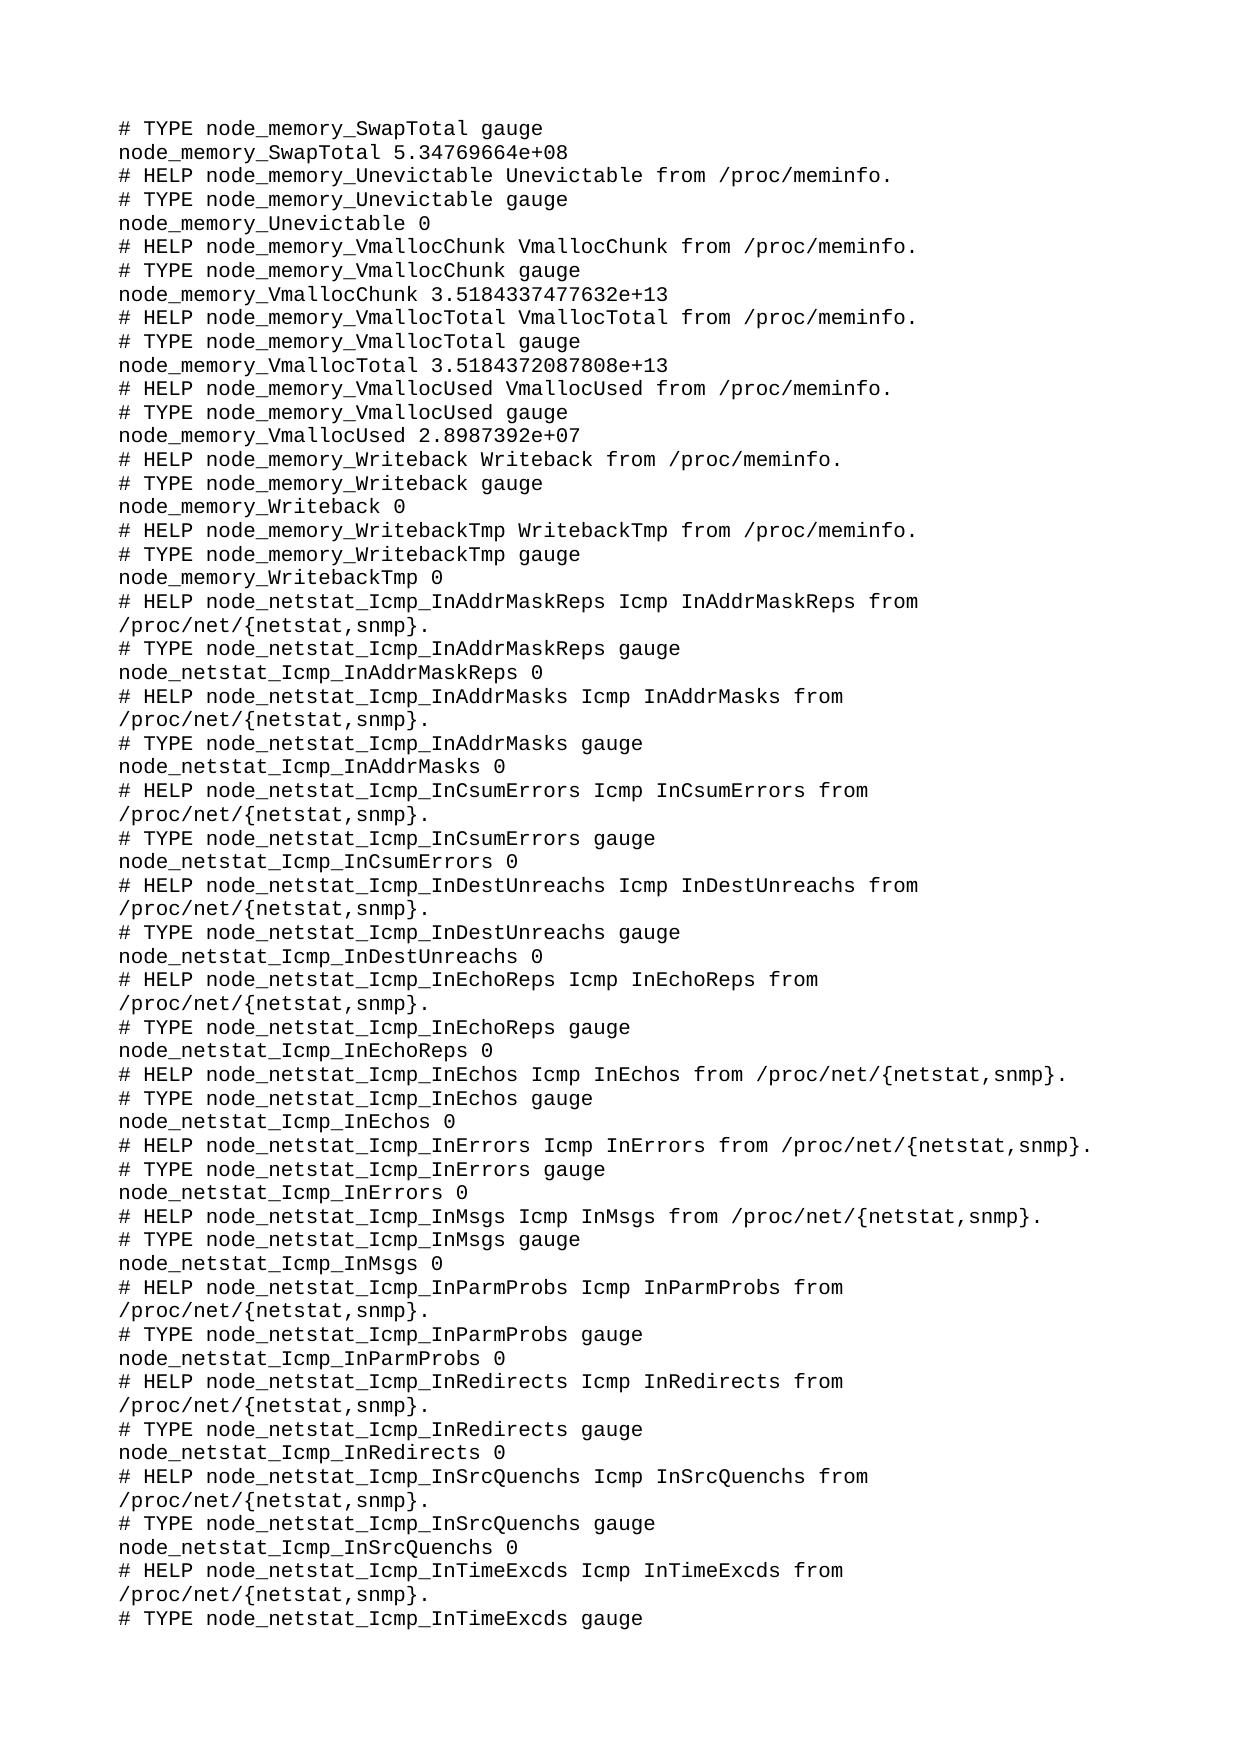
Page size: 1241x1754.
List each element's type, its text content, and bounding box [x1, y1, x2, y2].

text node_memory_VmallocTotal 3.5184372087808e+13 [118, 354, 1122, 378]
text # HELP node_memory_Writeback Writeback from /proc/meminfo. [118, 449, 1122, 473]
text # HELP node_netstat_Icmp_InSrcQuenchs Icmp InSrcQuenchs from /proc/net/{netstat,snmp}. [118, 1466, 1122, 1513]
text node_netstat_Icmp_InDestUnreachs 0 [118, 946, 1122, 969]
text # HELP node_memory_VmallocChunk VmallocChunk from /proc/meminfo. [118, 236, 1122, 260]
text node_netstat_Icmp_InSrcQuenchs 0 [118, 1537, 1122, 1561]
text # HELP node_netstat_Icmp_InAddrMasks Icmp InAddrMasks from /proc/net/{netstat,snmp}. [118, 686, 1122, 733]
text # HELP node_memory_WritebackTmp WritebackTmp from /proc/meminfo. [118, 520, 1122, 544]
text # TYPE node_netstat_Icmp_InParmProbs gauge [118, 1324, 1122, 1348]
text # HELP node_netstat_Icmp_InDestUnreachs Icmp InDestUnreachs from /proc/net/{netstat,snmp}. [118, 875, 1122, 922]
text # TYPE node_netstat_Icmp_InAddrMasks gauge [118, 733, 1122, 757]
text # HELP node_netstat_Icmp_InAddrMaskReps Icmp InAddrMaskReps from /proc/net/{netstat,snmp}. [118, 591, 1122, 638]
text node_netstat_Icmp_InEchos 0 [118, 1111, 1122, 1135]
text # HELP node_memory_VmallocUsed VmallocUsed from /proc/meminfo. [118, 378, 1122, 402]
text # TYPE node_memory_VmallocChunk gauge [118, 260, 1122, 284]
text # TYPE node_netstat_Icmp_InDestUnreachs gauge [118, 922, 1122, 946]
text node_netstat_Icmp_InMsgs 0 [118, 1253, 1122, 1277]
text # HELP node_netstat_Icmp_InCsumErrors Icmp InCsumErrors from /proc/net/{netstat,snmp}. [118, 780, 1122, 827]
text # TYPE node_netstat_Icmp_InCsumErrors gauge [118, 827, 1122, 851]
text # TYPE node_memory_VmallocUsed gauge [118, 402, 1122, 426]
text # TYPE node_netstat_Icmp_InAddrMaskReps gauge [118, 638, 1122, 662]
text # HELP node_memory_VmallocTotal VmallocTotal from /proc/meminfo. [118, 307, 1122, 331]
text # TYPE node_memory_Unevictable gauge [118, 189, 1122, 213]
text node_netstat_Icmp_InParmProbs 0 [118, 1348, 1122, 1371]
text # TYPE node_memory_Writeback gauge [118, 473, 1122, 496]
text node_memory_WritebackTmp 0 [118, 567, 1122, 591]
text # HELP node_netstat_Icmp_InErrors Icmp InErrors from /proc/net/{netstat,snmp}. [118, 1135, 1122, 1158]
text node_memory_VmallocUsed 2.8987392e+07 [118, 426, 1122, 449]
text # TYPE node_netstat_Icmp_InEchos gauge [118, 1088, 1122, 1111]
text # TYPE node_netstat_Icmp_InMsgs gauge [118, 1229, 1122, 1253]
text # HELP node_netstat_Icmp_InTimeExcds Icmp InTimeExcds from /proc/net/{netstat,snmp}. [118, 1561, 1122, 1608]
text # TYPE node_netstat_Icmp_InErrors gauge [118, 1158, 1122, 1182]
text node_netstat_Icmp_InErrors 0 [118, 1182, 1122, 1206]
text # TYPE node_memory_VmallocTotal gauge [118, 331, 1122, 354]
text # TYPE node_memory_SwapTotal gauge [118, 118, 1122, 142]
text # HELP node_netstat_Icmp_InEchos Icmp InEchos from /proc/net/{netstat,snmp}. [118, 1064, 1122, 1088]
text node_netstat_Icmp_InEchoReps 0 [118, 1040, 1122, 1064]
text # TYPE node_netstat_Icmp_InTimeExcds gauge [118, 1608, 1122, 1631]
text # HELP node_netstat_Icmp_InRedirects Icmp InRedirects from /proc/net/{netstat,snmp}. [118, 1371, 1122, 1419]
text node_memory_SwapTotal 5.34769664e+08 [118, 142, 1122, 165]
text # HELP node_memory_Unevictable Unevictable from /proc/meminfo. [118, 165, 1122, 189]
text node_netstat_Icmp_InAddrMasks 0 [118, 757, 1122, 780]
text node_netstat_Icmp_InCsumErrors 0 [118, 851, 1122, 875]
text node_memory_Writeback 0 [118, 496, 1122, 520]
text node_memory_VmallocChunk 3.5184337477632e+13 [118, 284, 1122, 307]
text # TYPE node_netstat_Icmp_InSrcQuenchs gauge [118, 1513, 1122, 1537]
text node_netstat_Icmp_InRedirects 0 [118, 1442, 1122, 1466]
text # HELP node_netstat_Icmp_InParmProbs Icmp InParmProbs from /proc/net/{netstat,snmp}. [118, 1277, 1122, 1324]
text # HELP node_netstat_Icmp_InEchoReps Icmp InEchoReps from /proc/net/{netstat,snmp}. [118, 969, 1122, 1017]
text # TYPE node_netstat_Icmp_InEchoReps gauge [118, 1017, 1122, 1040]
text # HELP node_netstat_Icmp_InMsgs Icmp InMsgs from /proc/net/{netstat,snmp}. [118, 1206, 1122, 1229]
text # TYPE node_netstat_Icmp_InRedirects gauge [118, 1419, 1122, 1442]
text # TYPE node_memory_WritebackTmp gauge [118, 544, 1122, 567]
text node_memory_Unevictable 0 [118, 213, 1122, 236]
text node_netstat_Icmp_InAddrMaskReps 0 [118, 662, 1122, 686]
